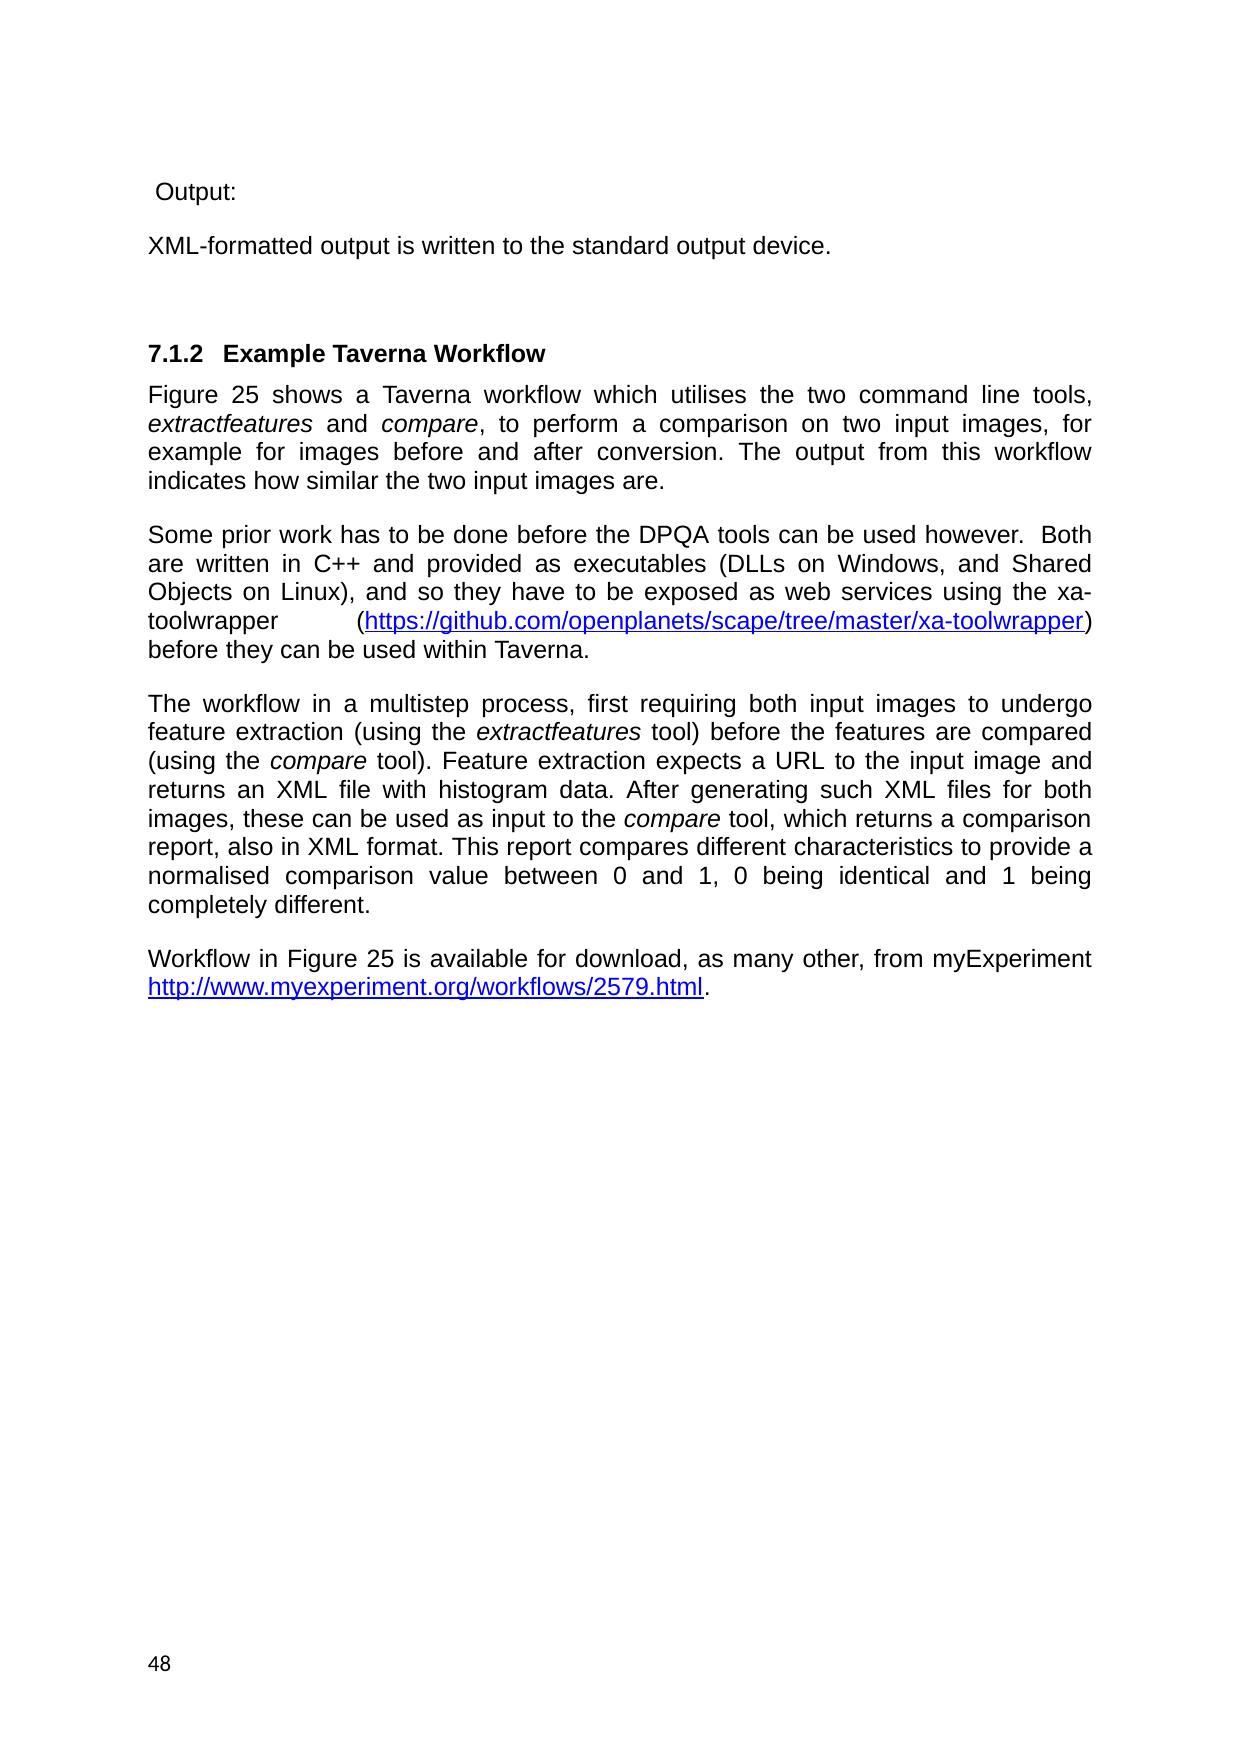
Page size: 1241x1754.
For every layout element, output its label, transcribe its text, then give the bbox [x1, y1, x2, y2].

subtitle Example Taverna Workflow [148, 338, 1092, 367]
text Figure 25 shows a Taverna workflow which utilises the two command line tools, extractfeatures and compare, to perform a comparison on two input images, for example for images before and after conversion. The output from this workflow indicates how similar the two input images are. [148, 380, 1092, 495]
text XML-formatted output is written to the standard output device. [148, 231, 1092, 260]
text Workflow in Figure 25 is available for download, as many other, from myExperiment http://www.myexperiment.org/workflows/2579.html. [148, 943, 1092, 1001]
text Some prior work has to be done before the DPQA tools can be used however. Both are written in C++ and provided as executables (DLLs on Windows, and Shared Objects on Linux), and so they have to be exposed as web services using the xa-toolwrapper (https://github.com/openplanets/scape/tree/master/xa-toolwrapper) before they can be used within Taverna. [148, 520, 1092, 663]
text The workflow in a multistep process, first requiring both input images to undergo feature extraction (using the extractfeatures tool) before the features are compared (using the compare tool). Feature extraction expects a URL to the input image and returns an XML file with histogram data. After generating such XML files for both images, these can be used as input to the compare tool, which returns a comparison report, also in XML format. This report compares different characteristics to provide a normalised comparison value between 0 and 1, 0 being identical and 1 being completely different. [148, 688, 1092, 918]
text Output: [148, 177, 1092, 206]
